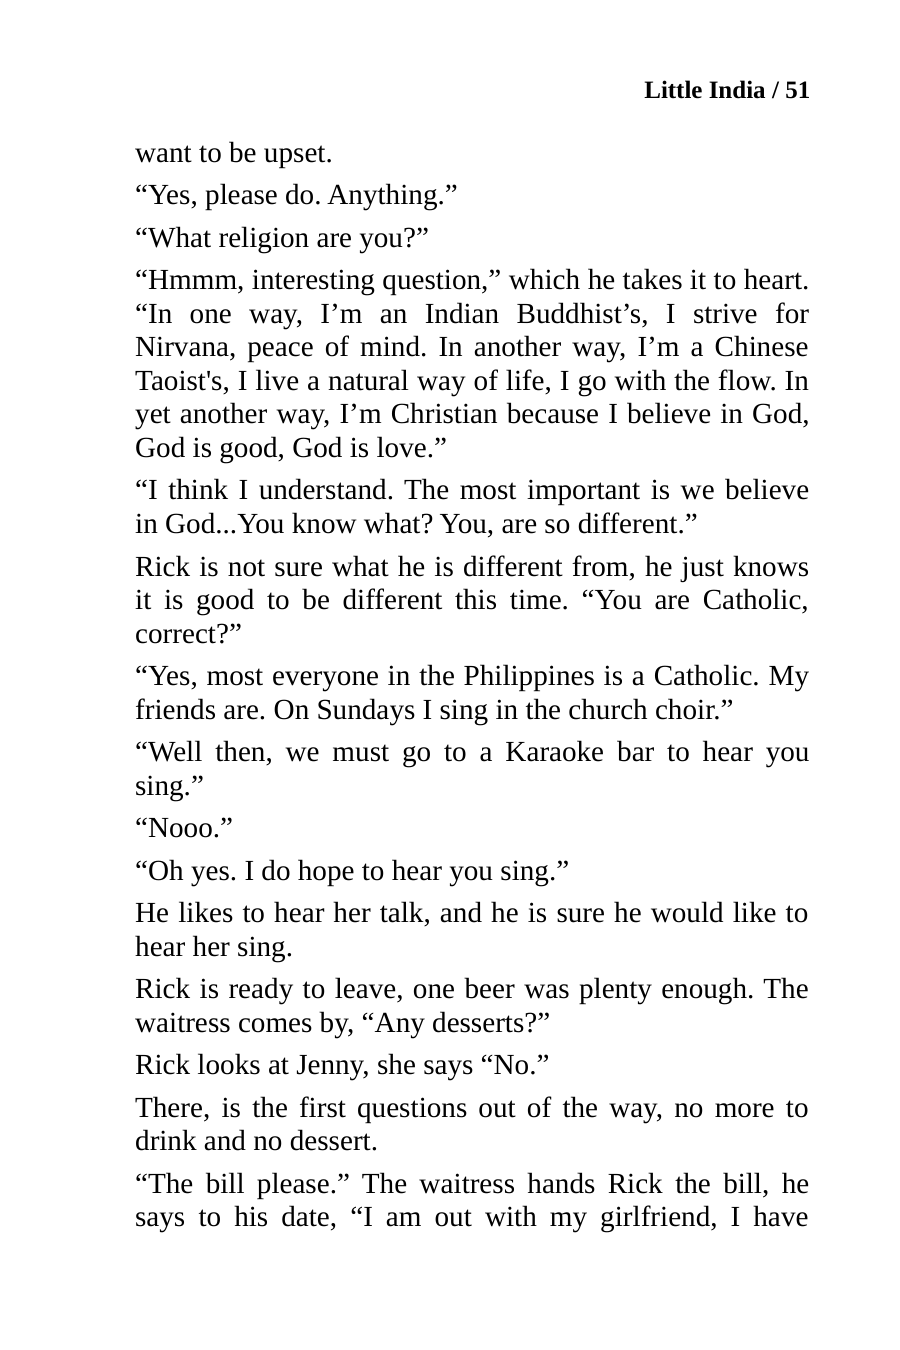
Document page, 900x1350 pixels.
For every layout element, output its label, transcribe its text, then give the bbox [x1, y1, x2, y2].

text “Nooo.” [135, 810, 810, 844]
text He likes to hear her talk, and he is sure he would like to hear her sing. [135, 895, 810, 962]
text “Hmmm, interesting question,” which he takes it to heart. “In one way, I’m an Indian Buddhist’s, I strive for Nirvana, peace of mind. In another way, I’m a Chinese Taoist's, I live a natural way of life, I go with the flow. In yet another way, I’m Christian because I believe in God, God is good, God is love.” [135, 262, 810, 464]
text Rick is not sure what he is different from, he just knows it is good to be different this time. “You are Catholic, correct?” [135, 549, 810, 649]
text “Well then, we must go to a Karaoke bar to hear you sing.” [135, 734, 810, 801]
text “Yes, most everyone in the Philippines is a Catholic. My friends are. On Sundays I sing in the church choir.” [135, 658, 810, 725]
text “Yes, please do. Anything.” [135, 177, 810, 211]
text Rick looks at Jenny, she says “No.” [135, 1047, 810, 1081]
text There, is the first questions out of the way, no more to drink and no dessert. [135, 1090, 810, 1157]
text “Oh yes. I do hope to hear you sing.” [135, 853, 810, 886]
text want to be upset. [135, 135, 810, 168]
text “I think I understand. The most important is we believe in God...You know what? You, are so different.” [135, 473, 810, 540]
text Rick is ready to leave, one beer was plenty enough. The waitress comes by, “Any desserts?” [135, 971, 810, 1038]
text “The bill please.” The waitress hands Rick the bill, he says to his date, “I am out with my girlfriend, I have [135, 1166, 810, 1233]
text “What religion are you?” [135, 220, 810, 253]
